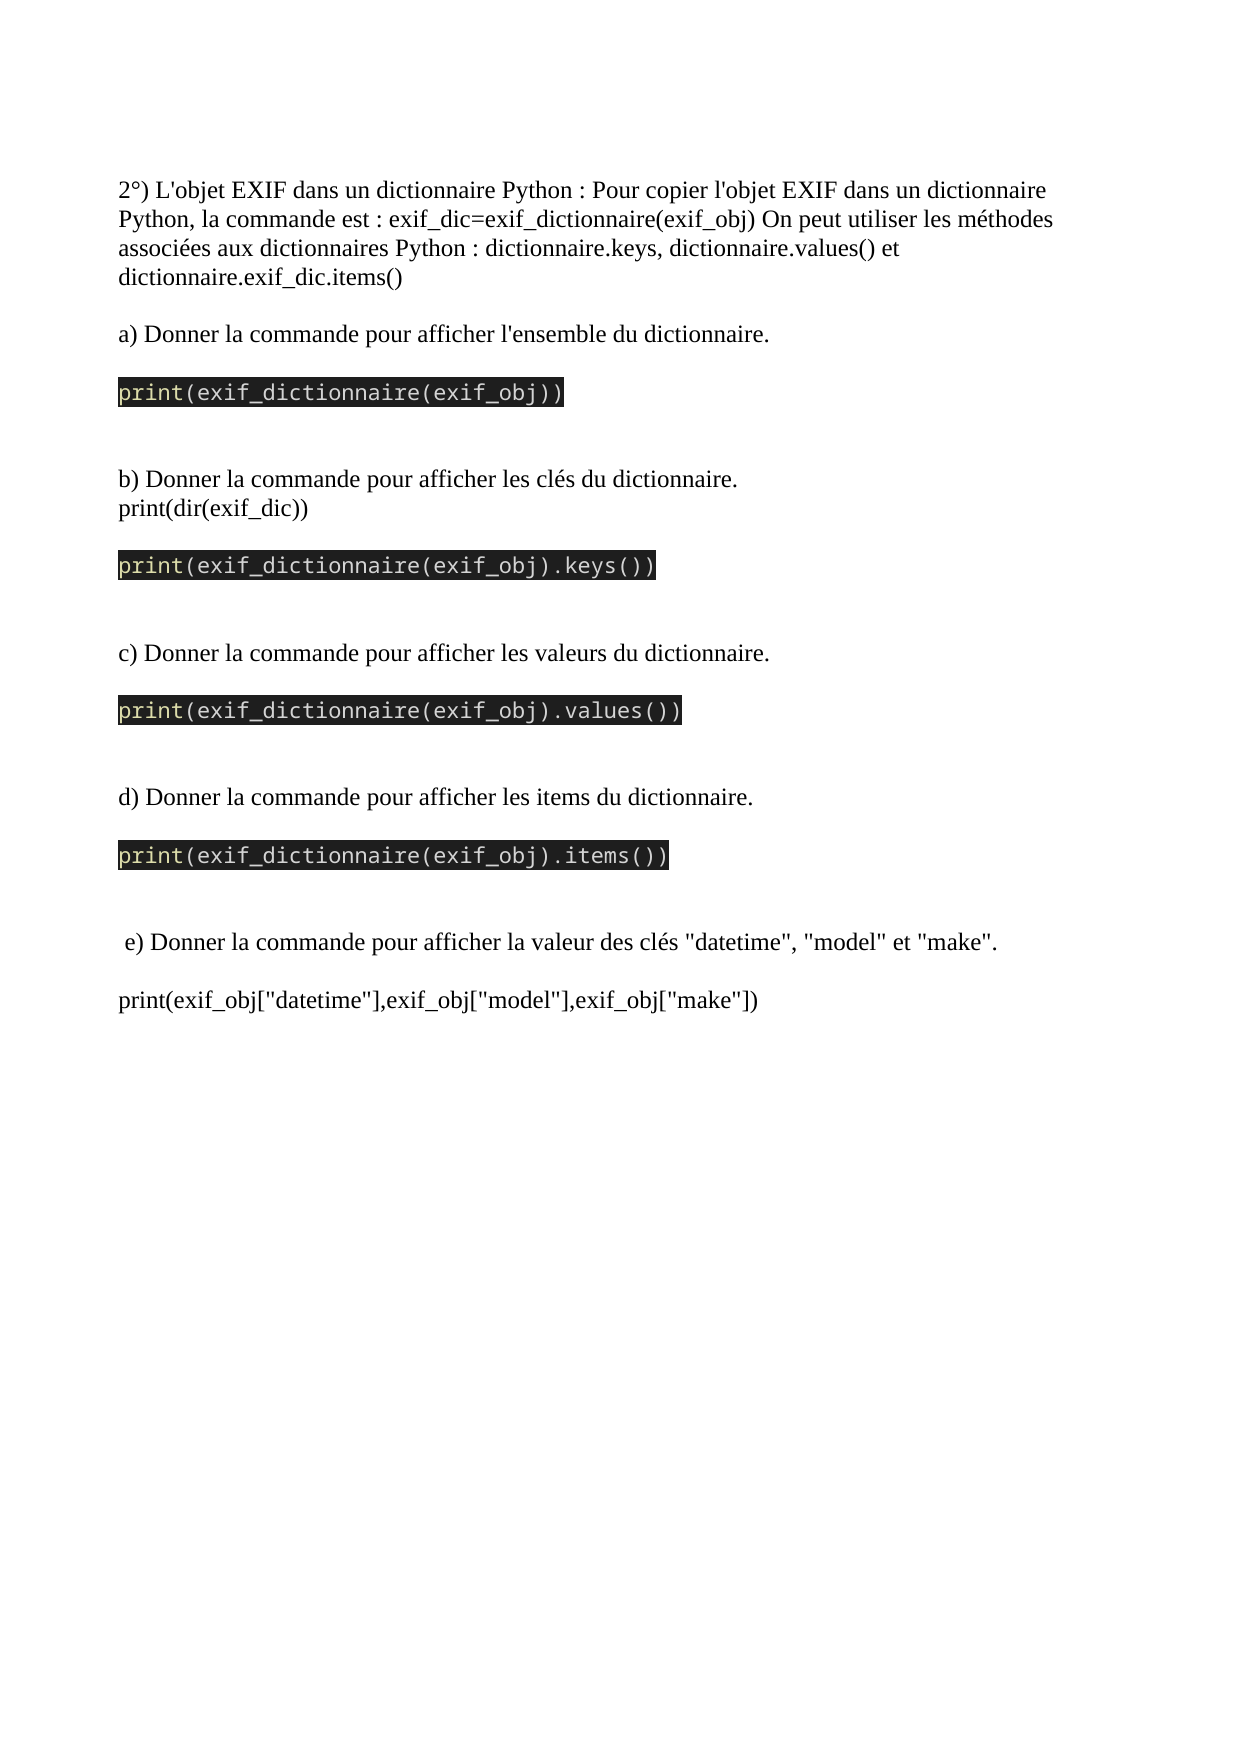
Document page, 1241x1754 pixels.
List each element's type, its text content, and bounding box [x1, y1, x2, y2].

text d) Donner la commande pour afficher les items du dictionnaire. [118, 782, 1122, 811]
text e) Donner la commande pour afficher la valeur des clés "datetime", "model" et "make". [118, 927, 1122, 956]
text print(exif_dictionnaire(exif_obj)) [118, 377, 1122, 407]
text c) Donner la commande pour afficher les valeurs du dictionnaire. [118, 638, 1122, 666]
text print(exif_dictionnaire(exif_obj).keys()) [118, 550, 1122, 580]
text b) Donner la commande pour afficher les clés du dictionnaire. [118, 464, 1122, 493]
text print(exif_dictionnaire(exif_obj).items()) [118, 840, 1122, 870]
text print(exif_dictionnaire(exif_obj).values()) [118, 695, 1122, 725]
text print(dir(exif_dic)) [118, 493, 1122, 522]
text print(exif_obj["datetime"],exif_obj["model"],exif_obj["make"]) [118, 985, 1122, 1013]
text a) Donner la commande pour afficher l'ensemble du dictionnaire. [118, 319, 1122, 348]
text 2°) L'objet EXIF dans un dictionnaire Python : Pour copier l'objet EXIF dans un dictionnaire Python, la commande est : exif_dic=exif_dictionnaire(exif_obj) On peut utiliser les méthodes associées aux dictionnaires Python : dictionnaire.keys, dictionnaire.values() et dictionnaire.exif_dic.items() [118, 176, 1122, 291]
